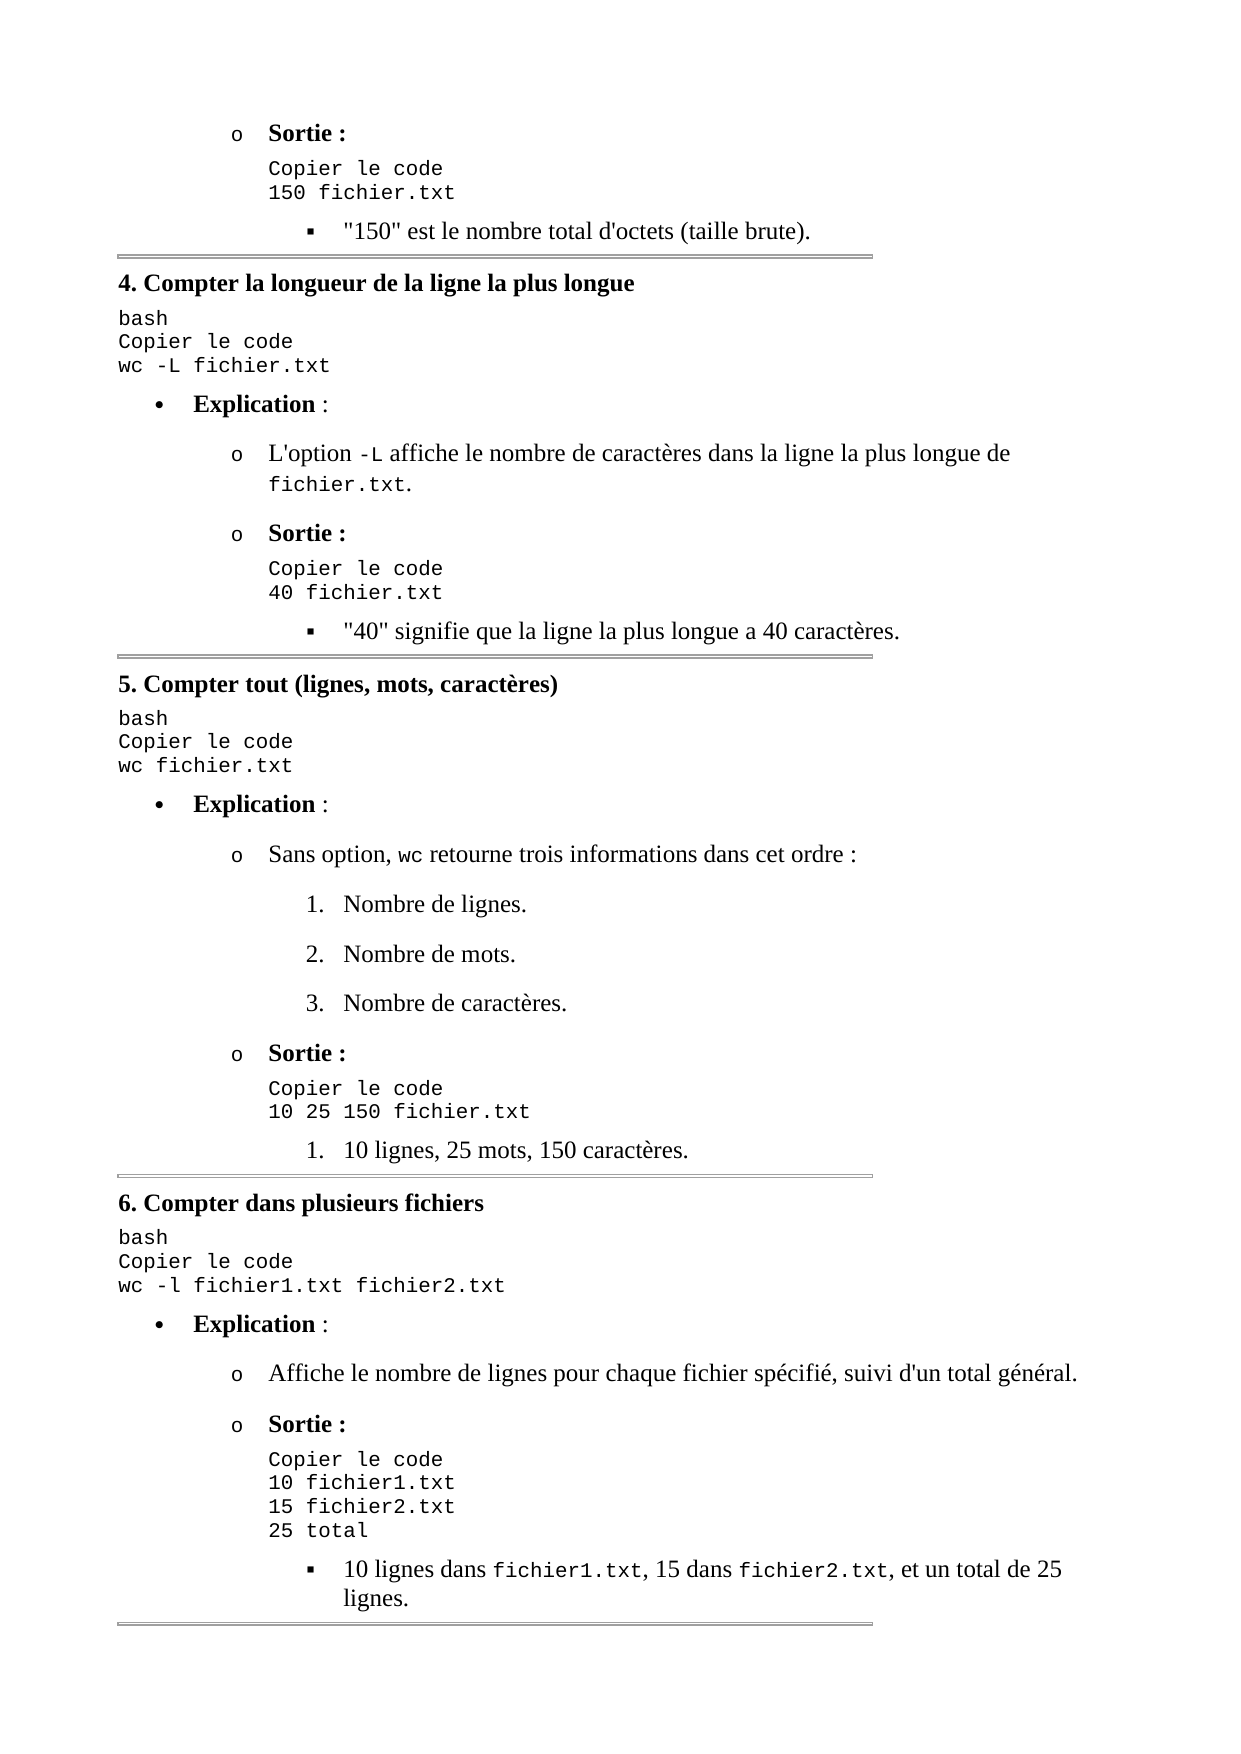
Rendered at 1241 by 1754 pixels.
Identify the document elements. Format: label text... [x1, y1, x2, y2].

list 10 lignes, 25 mots, 150 caractères. [306, 1136, 1122, 1164]
text Copier le code [118, 1251, 1122, 1274]
text 25 total [268, 1519, 1122, 1543]
text 15 fichier2.txt [268, 1496, 1122, 1519]
list Sortie : [231, 118, 1122, 148]
list Explication : [156, 389, 1122, 418]
text Copier le code [118, 331, 1122, 355]
text wc -l fichier1.txt fichier2.txt [118, 1274, 1122, 1298]
list L'option -L affiche le nombre de caractères dans la ligne la plus longue de fichier.txt. [231, 438, 1122, 498]
text 10 fichier1.txt [268, 1472, 1122, 1496]
subtitle 6. Compter dans plusieurs fichiers [118, 1188, 1122, 1217]
text Copier le code [268, 1449, 1122, 1472]
list Nombre de caractères. [306, 988, 1122, 1017]
text Copier le code [118, 731, 1122, 755]
text bash [118, 708, 1122, 731]
subtitle 5. Compter tout (lignes, mots, caractères) [118, 669, 1122, 697]
list Sortie : [231, 1038, 1122, 1067]
list Sortie : [231, 1409, 1122, 1438]
list Sortie : [231, 518, 1122, 548]
list Explication : [156, 789, 1122, 818]
list "150" est le nombre total d'octets (taille brute). [306, 216, 1122, 244]
text bash [118, 307, 1122, 331]
list Sans option, wc retourne trois informations dans cet ordre : [231, 839, 1122, 868]
list Nombre de lignes. [306, 889, 1122, 918]
text 40 fichier.txt [268, 582, 1122, 606]
text Copier le code [268, 558, 1122, 582]
list Nombre de mots. [306, 939, 1122, 967]
text 10 25 150 fichier.txt [268, 1102, 1122, 1125]
text wc fichier.txt [118, 755, 1122, 779]
list "40" signifie que la ligne la plus longue a 40 caractères. [306, 616, 1122, 645]
list 10 lignes dans fichier1.txt, 15 dans fichier2.txt, et un total de 25 lignes. [306, 1554, 1122, 1612]
list Explication : [156, 1309, 1122, 1337]
text bash [118, 1227, 1122, 1251]
text wc -L fichier.txt [118, 355, 1122, 378]
list Affiche le nombre de lignes pour chaque fichier spécifié, suivi d'un total général. [231, 1358, 1122, 1388]
subtitle 4. Compter la longueur de la ligne la plus longue [118, 268, 1122, 297]
text 150 fichier.txt [268, 182, 1122, 205]
text Copier le code [268, 158, 1122, 182]
text Copier le code [268, 1078, 1122, 1102]
